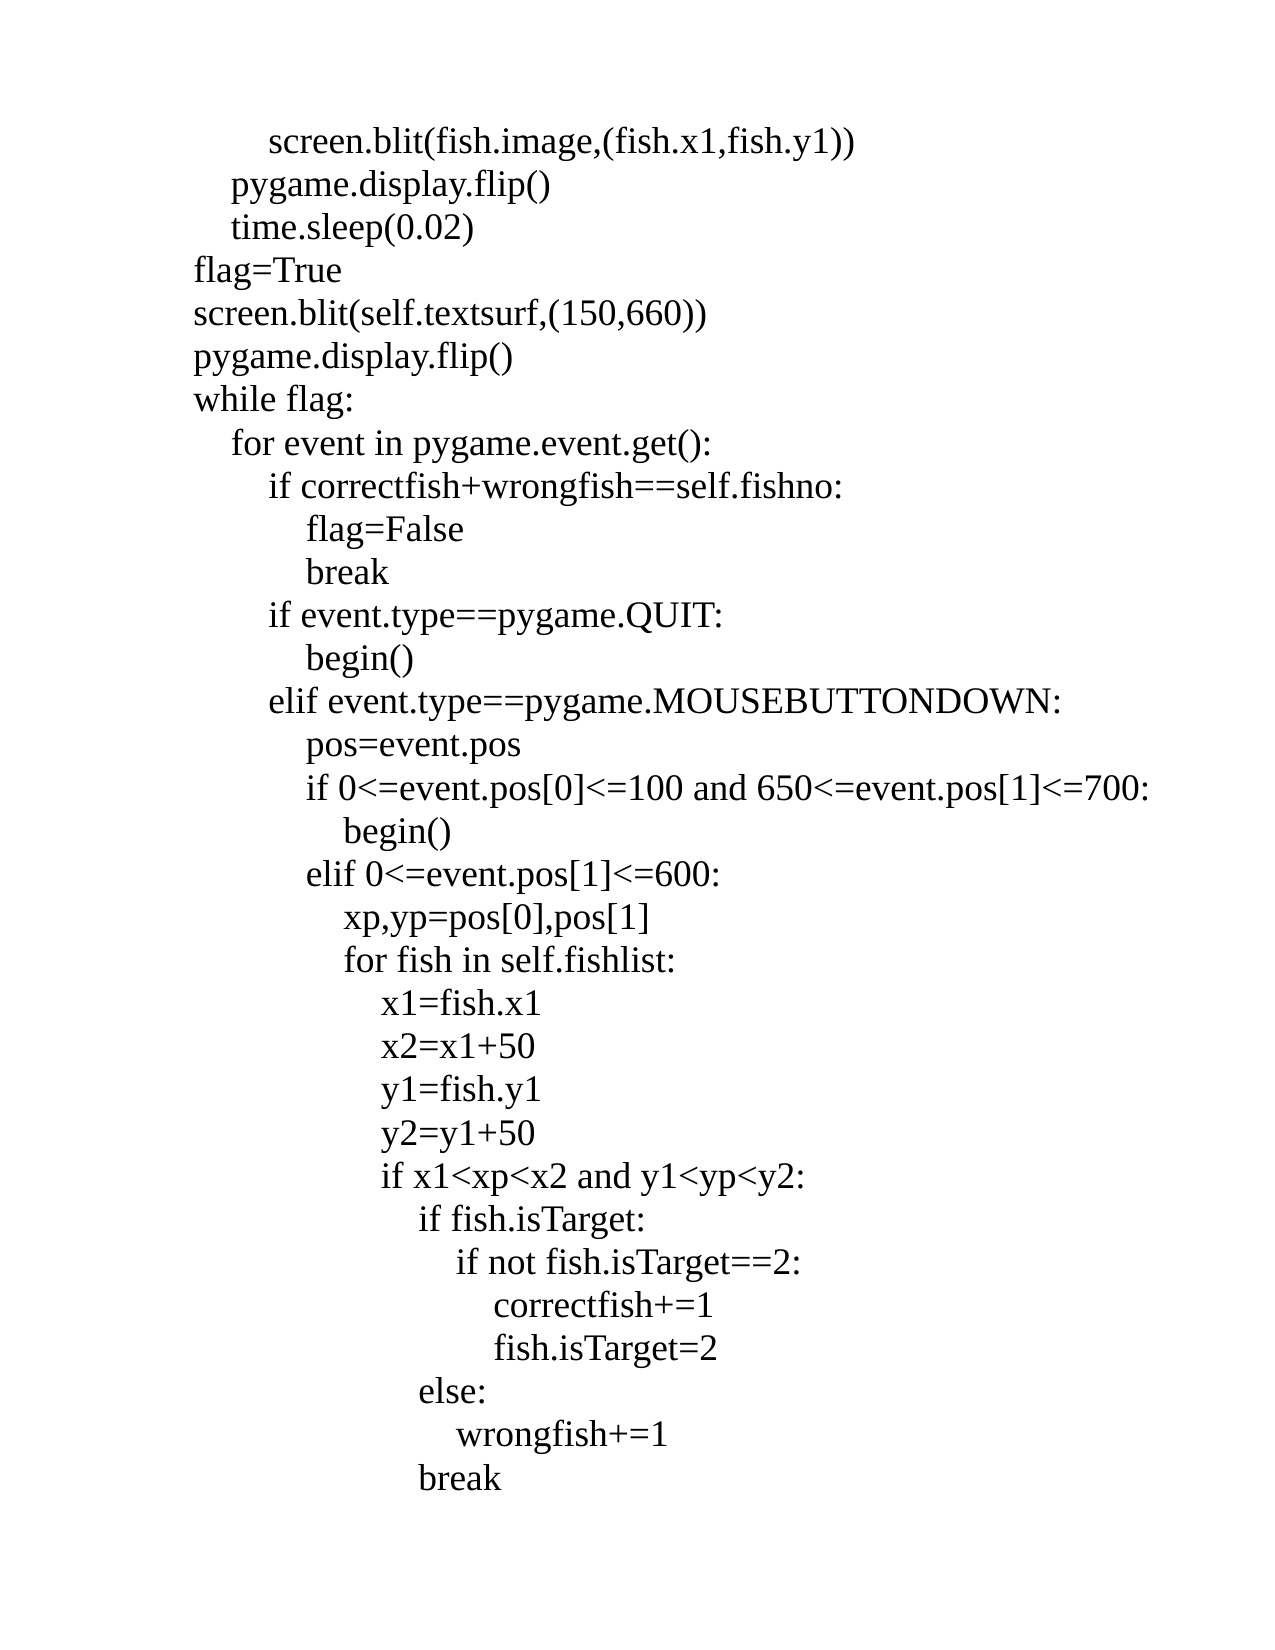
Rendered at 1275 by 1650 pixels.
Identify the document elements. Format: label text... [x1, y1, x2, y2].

text wrongfish+=1 [118, 1412, 1157, 1455]
text y1=fish.y1 [118, 1067, 1157, 1110]
text x1=fish.x1 [118, 981, 1157, 1024]
text pos=event.pos [118, 722, 1157, 765]
text if x1<xp<x2 and y1<yp<y2: [118, 1153, 1157, 1196]
text begin() [118, 636, 1157, 679]
text break [118, 549, 1157, 592]
text if fish.isTarget: [118, 1196, 1157, 1239]
text elif event.type==pygame.MOUSEBUTTONDOWN: [118, 679, 1157, 722]
text while flag: [118, 377, 1157, 420]
text flag=False [118, 506, 1157, 549]
text else: [118, 1369, 1157, 1412]
text y2=y1+50 [118, 1110, 1157, 1153]
text if correctfish+wrongfish==self.fishno: [118, 463, 1157, 506]
text xp,yp=pos[0],pos[1] [118, 894, 1157, 937]
text if event.type==pygame.QUIT: [118, 592, 1157, 636]
text break [118, 1455, 1157, 1498]
text elif 0<=event.pos[1]<=600: [118, 851, 1157, 894]
text pygame.display.flip() [118, 161, 1157, 204]
text screen.blit(self.textsurf,(150,660)) [118, 291, 1157, 334]
text time.sleep(0.02) [118, 204, 1157, 247]
text x2=x1+50 [118, 1024, 1157, 1067]
text pygame.display.flip() [118, 334, 1157, 377]
text for fish in self.fishlist: [118, 937, 1157, 981]
text flag=True [118, 247, 1157, 291]
text if not fish.isTarget==2: [118, 1239, 1157, 1282]
text fish.isTarget=2 [118, 1326, 1157, 1369]
text screen.blit(fish.image,(fish.x1,fish.y1)) [118, 118, 1157, 161]
text correctfish+=1 [118, 1282, 1157, 1326]
text if 0<=event.pos[0]<=100 and 650<=event.pos[1]<=700: [118, 765, 1157, 808]
text for event in pygame.event.get(): [118, 420, 1157, 463]
text begin() [118, 808, 1157, 851]
